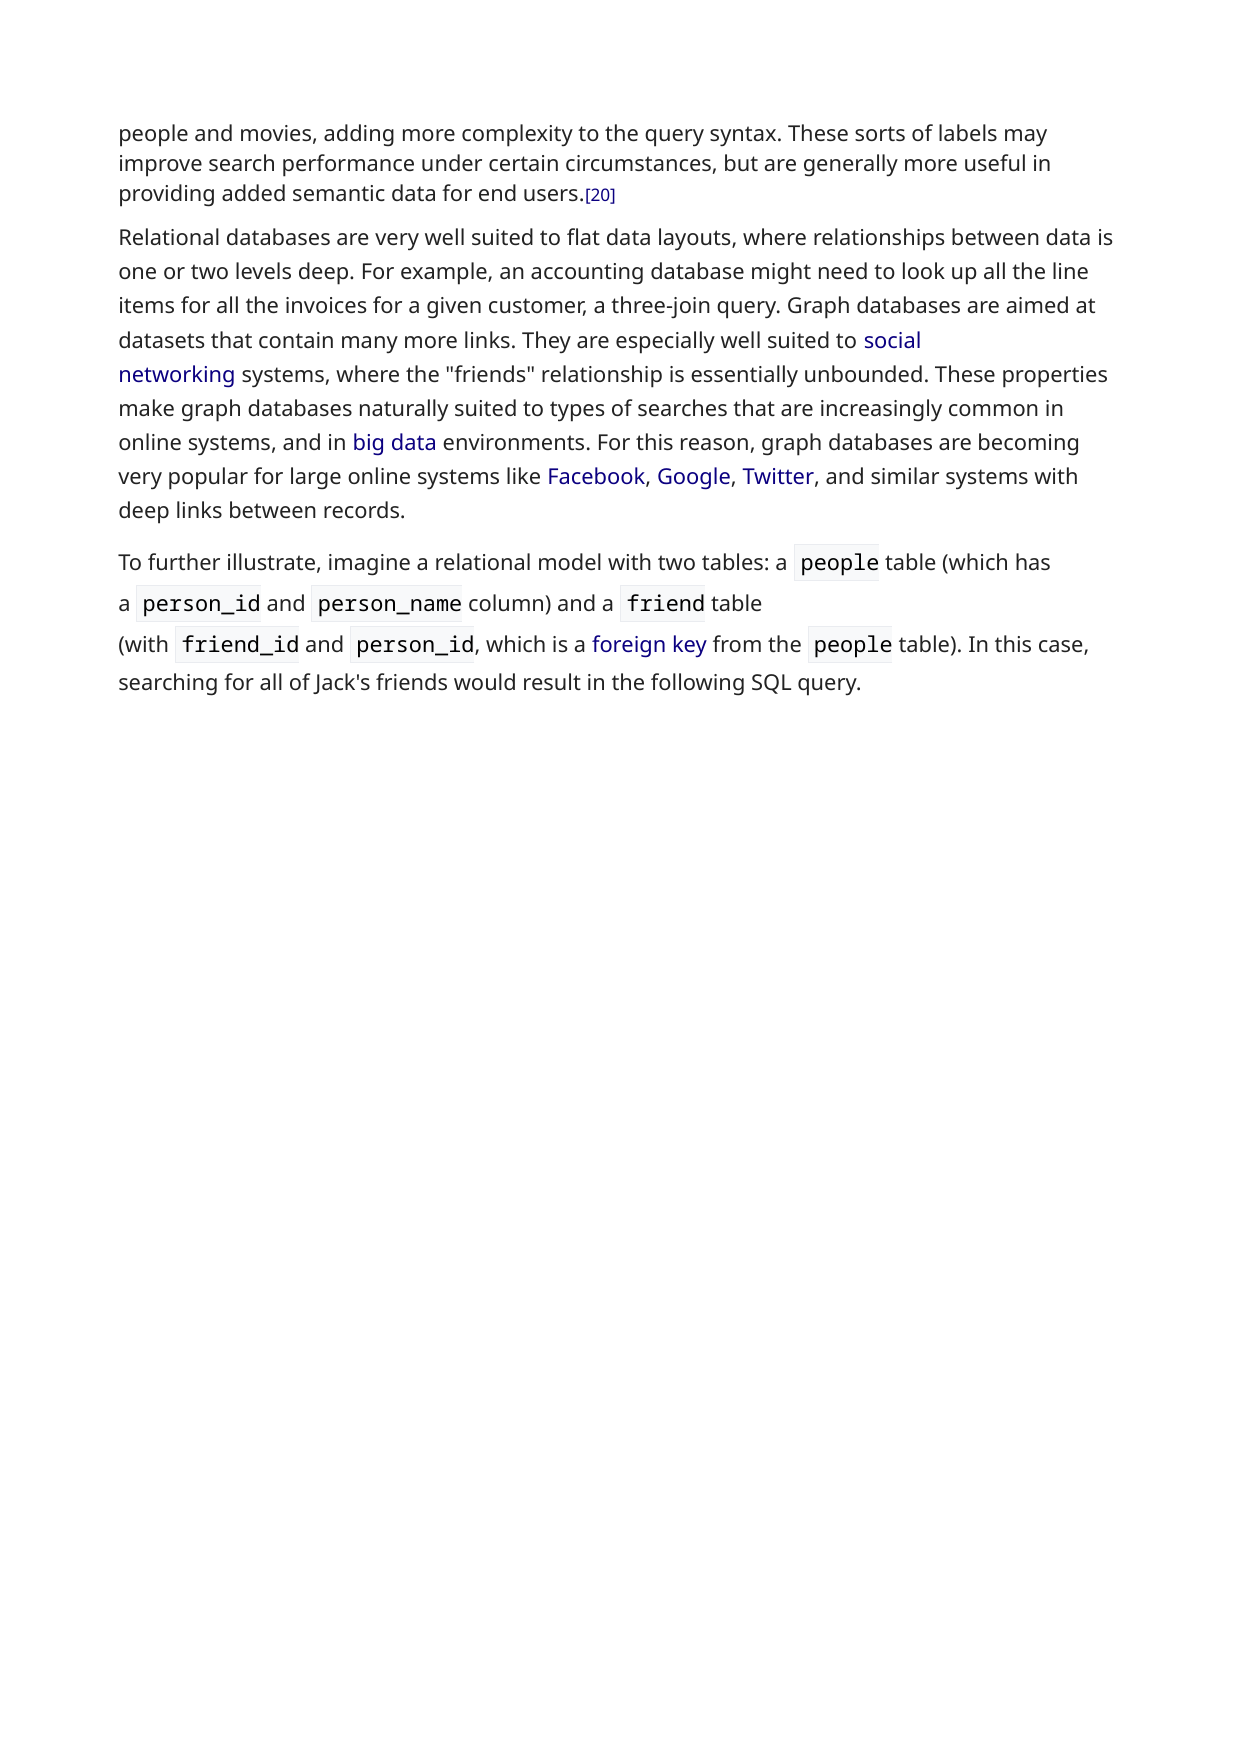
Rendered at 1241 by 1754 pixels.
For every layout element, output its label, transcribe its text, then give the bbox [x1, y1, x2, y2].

text Properties add another layer of abstraction to this structure that also improves many common queries. Properties are essentially labels that can be applied to any record, or in some cases, edges as well. For example, one might label Clark Gable as "actor", which would then allow the system to quickly find all the records that are actors, as opposed to director or camera operator. If labels on edges are allowed, one could also label the relationship between Gone With the Wind and Clark Gable as "lead", and by performing a search on people that are "lead" "actor" in the movie Gone With the Wind, the database would produce Vivien Leigh, Olivia de Havilland and Clark Gable. The equivalent SQL query would have to rely on added data in the table linking people and movies, adding more complexity to the query syntax. These sorts of labels may improve search performance under certain circumstances, but are generally more useful in providing added semantic data for end users.[20] [118, 118, 1122, 207]
text To further illustrate, imagine a relational model with two tables: a people table (which has a person_id and person_name column) and a friend table (with friend_id and person_id, which is a foreign key from the people table). In this case, searching for all of Jack's friends would result in the following SQL query. [118, 544, 1122, 696]
text Relational databases are very well suited to flat data layouts, where relationships between data is one or two levels deep. For example, an accounting database might need to look up all the line items for all the invoices for a given customer, a three-join query. Graph databases are aimed at datasets that contain many more links. They are especially well suited to social networking systems, where the "friends" relationship is essentially unbounded. These properties make graph databases naturally suited to types of searches that are increasingly common in online systems, and in big data environments. For this reason, graph databases are becoming very popular for large online systems like Facebook, Google, Twitter, and similar systems with deep links between records. [118, 222, 1122, 525]
